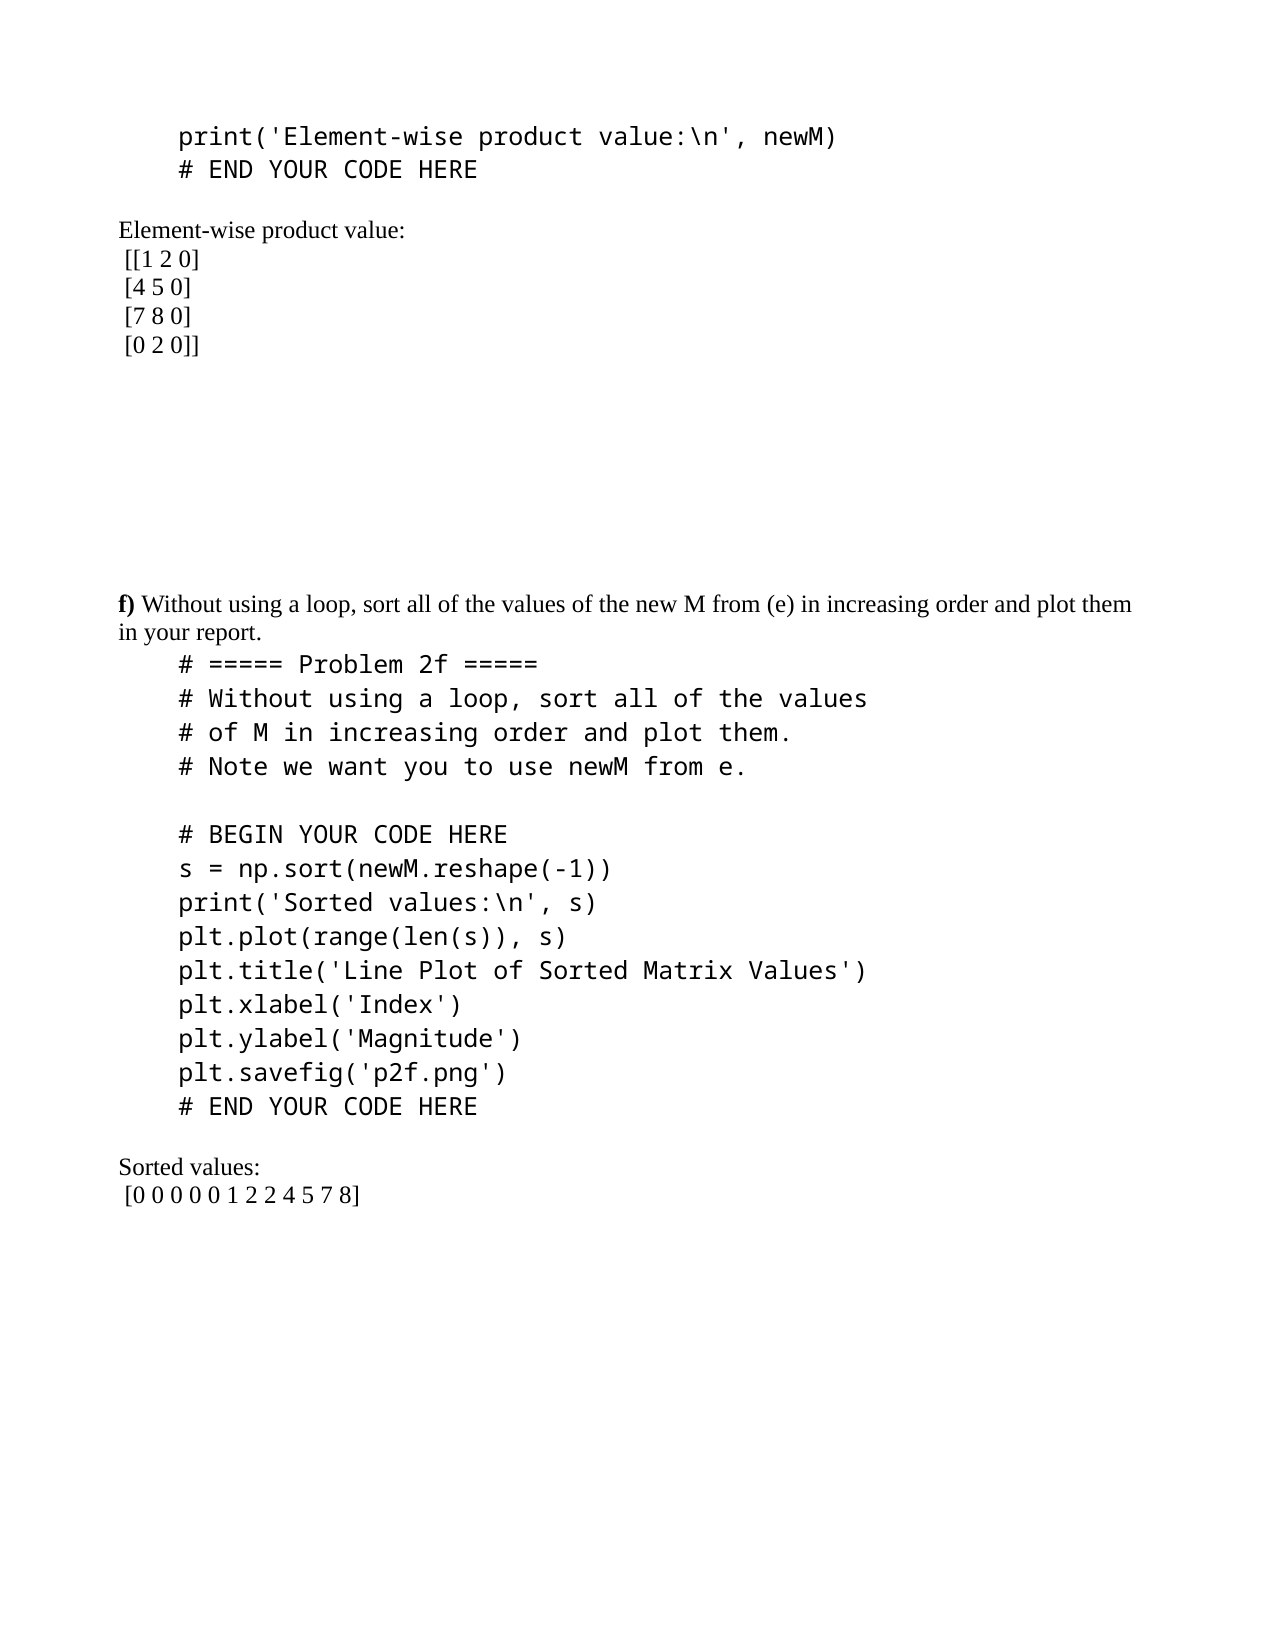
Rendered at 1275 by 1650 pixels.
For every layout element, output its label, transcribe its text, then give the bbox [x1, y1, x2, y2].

text s = np.sort(newM.reshape(-1)) [118, 851, 1157, 885]
text [[1 2 0] [118, 244, 1157, 272]
text plt.ylabel('Magnitude') [118, 1021, 1157, 1055]
text # Note we want you to use newM from e. [118, 748, 1157, 782]
text # ===== Problem 2f ===== [118, 646, 1157, 680]
text # of M in increasing order and plot them. [118, 714, 1157, 748]
text [4 5 0] [118, 272, 1157, 301]
text plt.savefig('p2f.png') [118, 1055, 1157, 1089]
text plt.plot(range(len(s)), s) [118, 919, 1157, 953]
text [7 8 0] [118, 301, 1157, 330]
text # END YOUR CODE HERE [118, 152, 1157, 186]
text # Without using a loop, sort all of the values [118, 680, 1157, 714]
text # END YOUR CODE HERE [118, 1089, 1157, 1123]
text Element-wise product value: [118, 215, 1157, 244]
text plt.title('Line Plot of Sorted Matrix Values') [118, 953, 1157, 987]
text print('Element-wise product value:\n', newM) [118, 118, 1157, 152]
text # BEGIN YOUR CODE HERE [118, 817, 1157, 851]
text Sorted values: [118, 1152, 1157, 1181]
text f) Without using a loop, sort all of the values of the new M from (e) in increasing order and plot them in your report. [118, 589, 1157, 646]
text plt.xlabel('Index') [118, 987, 1157, 1021]
text [0 2 0]] [118, 330, 1157, 359]
text print('Sorted values:\n', s) [118, 885, 1157, 919]
text [0 0 0 0 0 1 2 2 4 5 7 8] [118, 1181, 1157, 1209]
